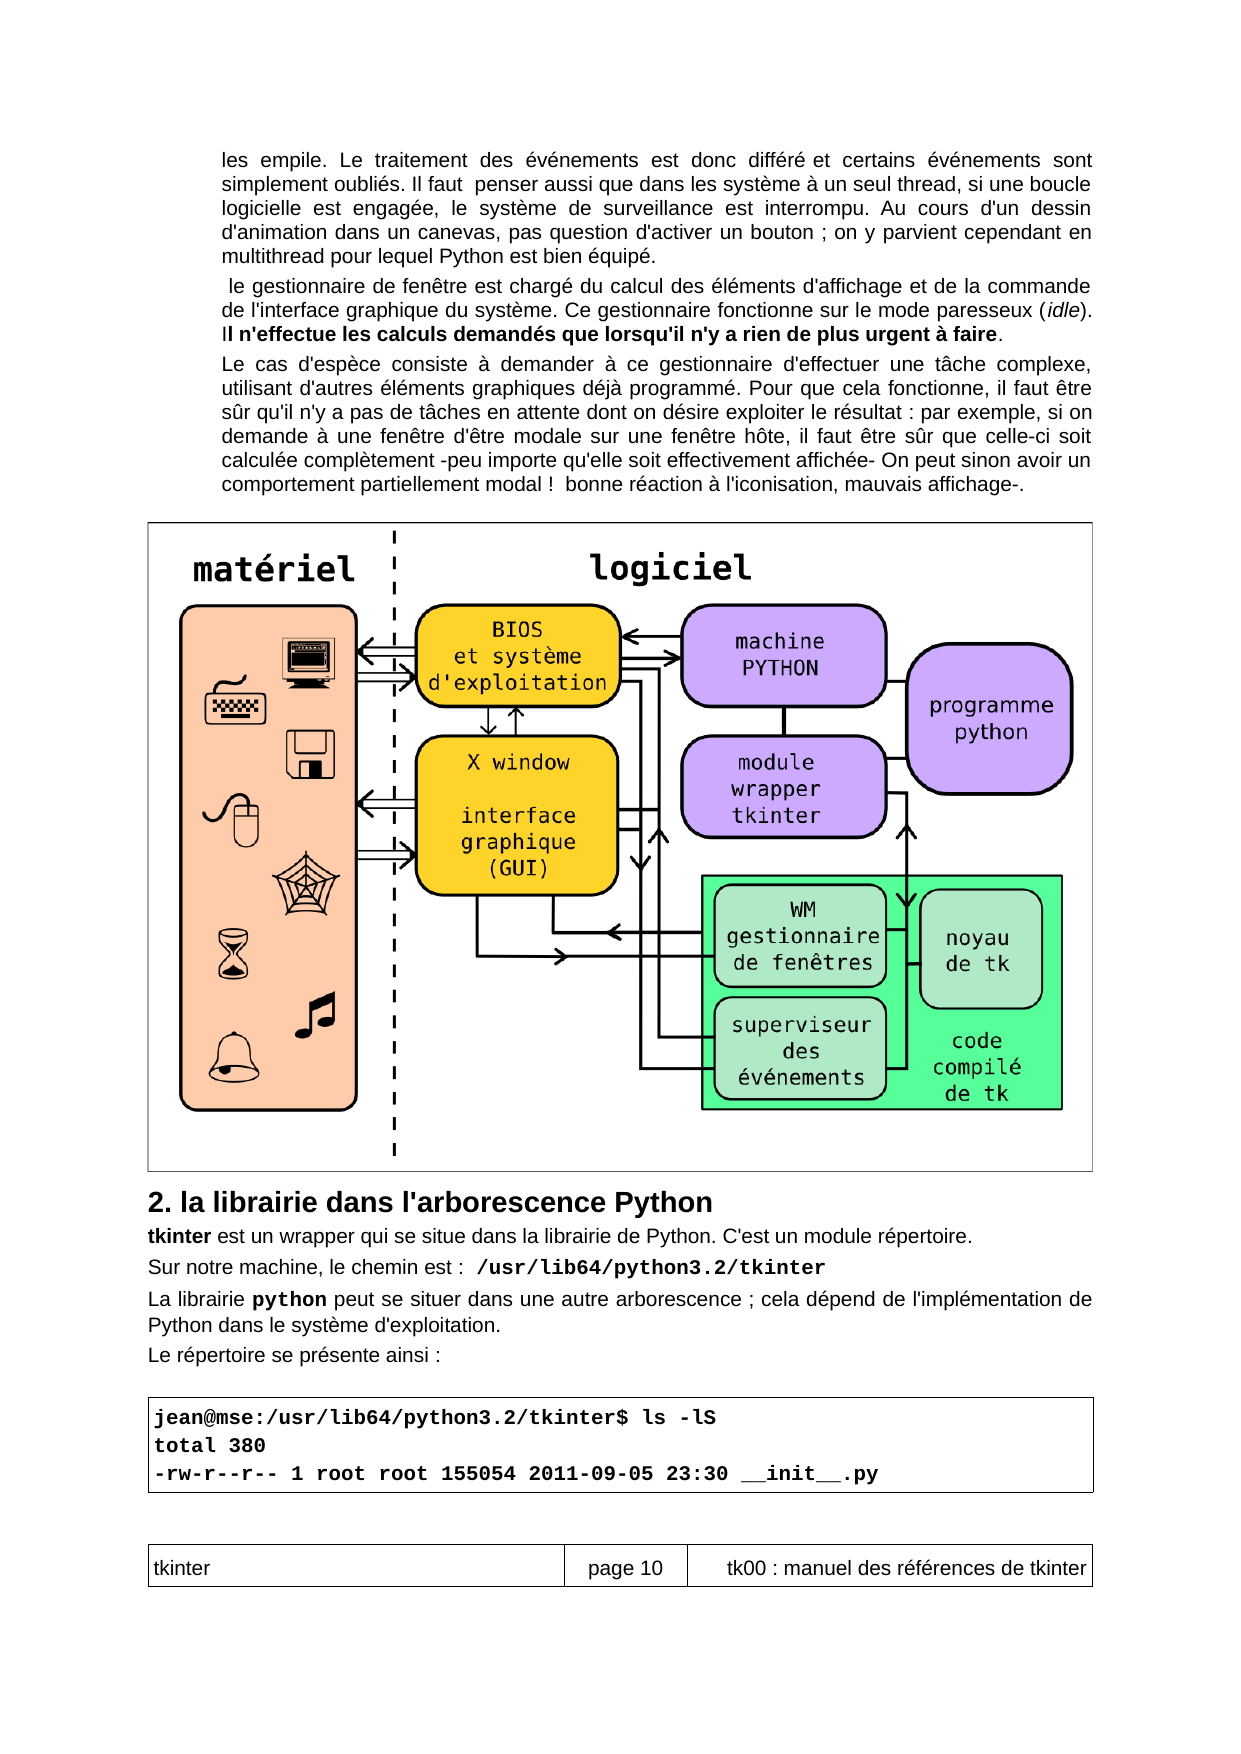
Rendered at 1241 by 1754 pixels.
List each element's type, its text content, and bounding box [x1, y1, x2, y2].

text le gestionnaire de fenêtre est chargé du calcul des éléments d'affichage et de la commande de l'interface graphique du système. Ce gestionnaire fonctionne sur le mode paresseux (idle). Il n'effectue les calculs demandés que lorsqu'il n'y a rien de plus urgent à faire. [221, 274, 1093, 346]
text Sur notre machine, le chemin est : /usr/lib64/python3.2/tkinter [148, 1254, 1093, 1280]
text Le répertoire se présente ainsi : [148, 1343, 1093, 1367]
table_header jean@mse:/usr/lib64/python3.2/tkinter$ ls -lS total 380 -rw-r--r-- 1 root root 155054 2011-09-05 23:30 __init__.py [149, 1398, 1093, 1492]
text La librairie python peut se situer dans une autre arborescence ; cela dépend de l'implémentation de Python dans le système d'exploitation. [148, 1287, 1093, 1336]
text les empile. Le traitement des événements est donc différé et certains événements sont simplement oubliés. Il faut penser aussi que dans les système à un seul thread, si une boucle logicielle est engagée, le système de surveillance est interrompu. Au cours d'un dessin d'animation dans un canevas, pas question d'activer un bouton ; on y parvient cependant en multithread pour lequel Python est bien équipé. [221, 148, 1093, 267]
subtitle 2. la librairie dans l'arborescence Python [148, 1184, 1093, 1218]
text tkinter est un wrapper qui se situe dans la librairie de Python. C'est un module répertoire. [148, 1224, 1093, 1248]
text Le cas d'espèce consiste à demander à ce gestionnaire d'effectuer une tâche complexe, utilisant d'autres éléments graphiques déjà programmé. Pour que cela fonctionne, il faut être sûr qu'il n'y a pas de tâches en attente dont on désire exploiter le résultat : par exemple, si on demande à une fenêtre d'être modale sur une fenêtre hôte, il faut être sûr que celle-ci soit calculée complètement -peu importe qu'elle soit effectivement affichée- On peut sinon avoir un comportement partiellement modal ! bonne réaction à l'iconisation, mauvais affichage-. [221, 352, 1093, 496]
picture [147, 522, 1093, 1172]
